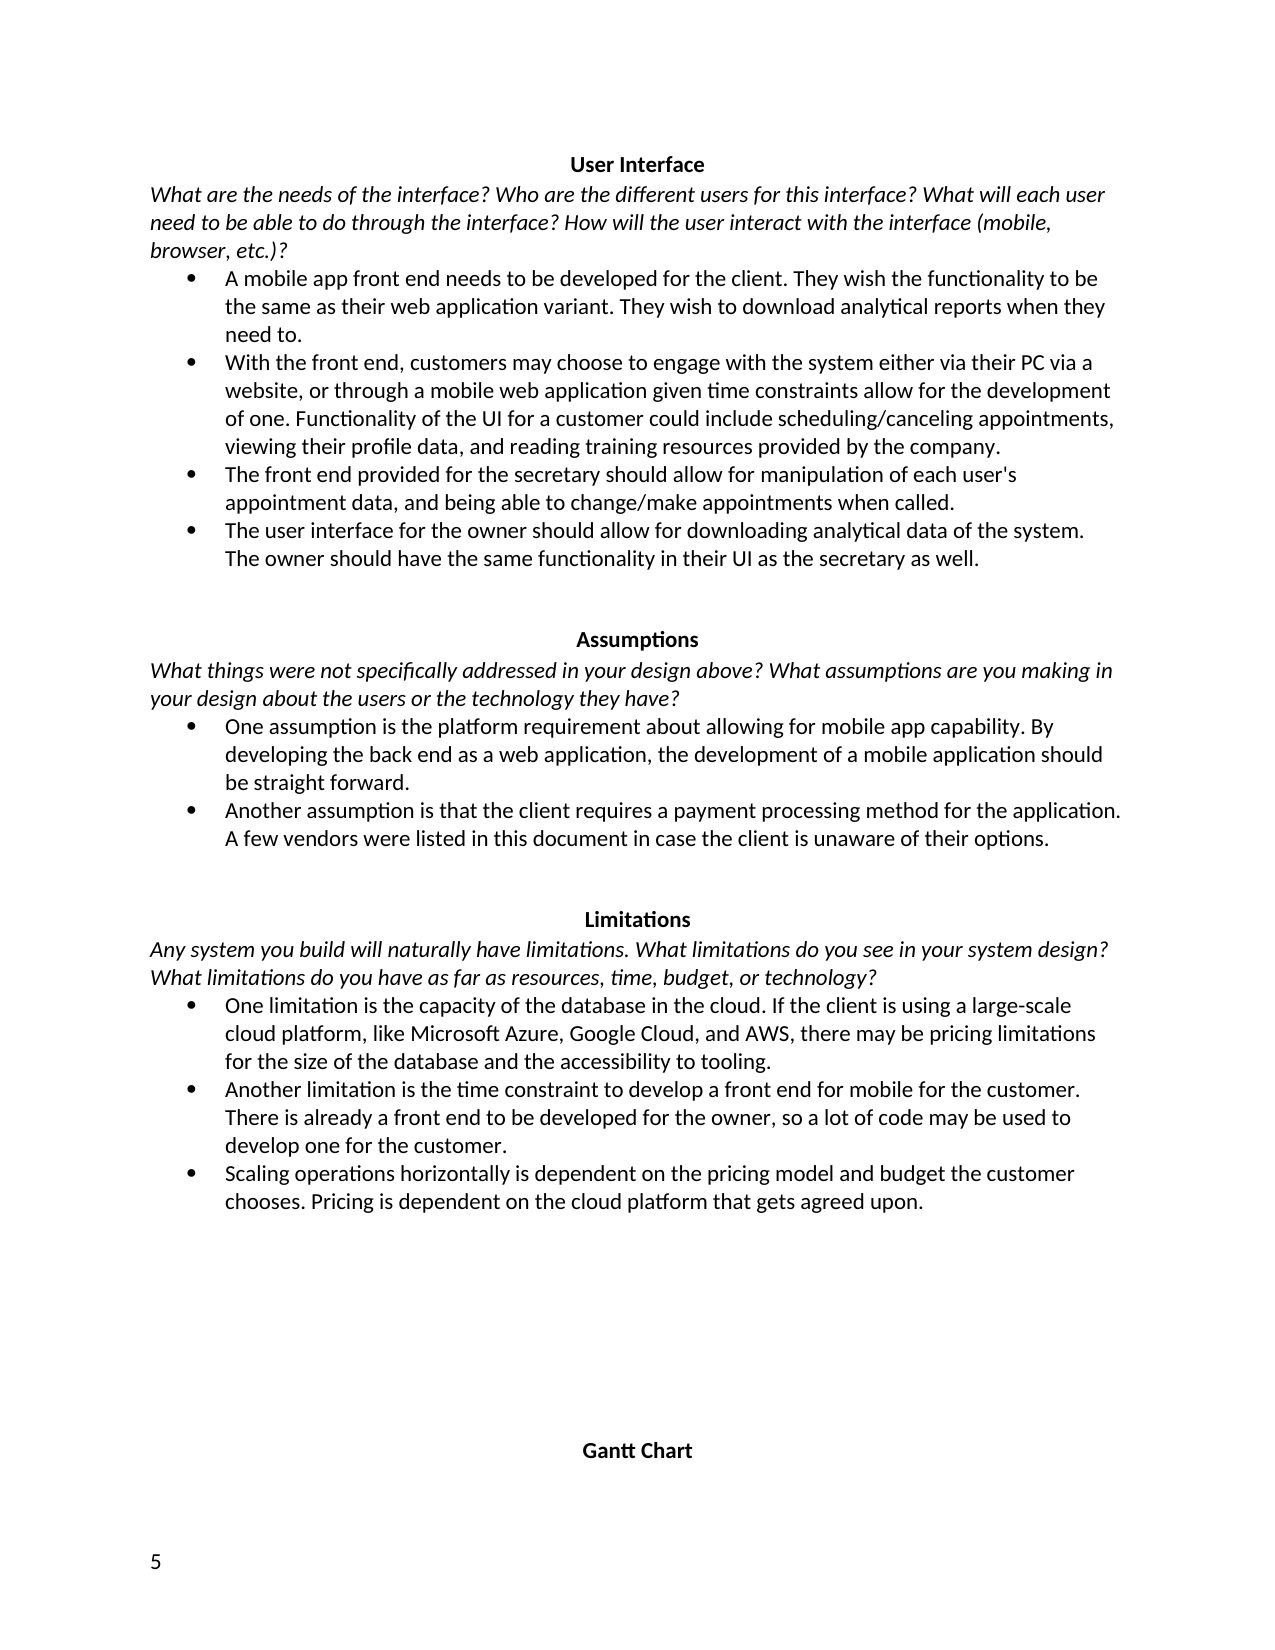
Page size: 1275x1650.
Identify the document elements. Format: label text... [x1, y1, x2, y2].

list Another assumption is that the client requires a payment processing method for the application. A few vendors were listed in this document in case the client is unaware of their options. [187, 796, 1125, 852]
list Another limitation is the time constraint to develop a front end for mobile for the customer. There is already a front end to be developed for the owner, so a lot of code may be used to develop one for the customer. [187, 1075, 1125, 1159]
text What are the needs of the interface? Who are the different users for this interface? What will each user need to be able to do through the interface? How will the user interact with the interface (mobile, browser, etc.)? [150, 180, 1125, 264]
list One limitation is the capacity of the database in the cloud. If the client is using a large-scale cloud platform, like Microsoft Azure, Google Cloud, and AWS, there may be pricing limitations for the size of the database and the accessibility to tooling. [187, 991, 1125, 1075]
list Scaling operations horizontally is dependent on the pricing model and budget the customer chooses. Pricing is dependent on the cloud platform that gets agreed upon. [187, 1159, 1125, 1215]
list One assumption is the platform requirement about allowing for mobile app capability. By developing the back end as a web application, the development of a mobile application should be straight forward. [187, 712, 1125, 796]
subtitle Assumptions [150, 626, 1125, 653]
list The front end provided for the secretary should allow for manipulation of each user's appointment data, and being able to change/make appointments when called. [187, 460, 1125, 516]
list A mobile app front end needs to be developed for the client. They wish the functionality to be the same as their web application variant. They wish to download analytical reports when they need to. [187, 264, 1125, 348]
subtitle User Interface [150, 150, 1125, 178]
subtitle Limitations [150, 905, 1125, 933]
list With the front end, customers may choose to engage with the system either via their PC via a website, or through a mobile web application given time constraints allow for the development of one. Functionality of the UI for a customer could include scheduling/canceling appointments, viewing their profile data, and reading training resources provided by the company. [187, 348, 1125, 460]
text Any system you build will naturally have limitations. What limitations do you see in your system design? What limitations do you have as far as resources, time, budget, or technology? [150, 935, 1125, 991]
text What things were not specifically addressed in your design above? What assumptions are you making in your design about the users or the technology they have? [150, 656, 1125, 712]
subtitle Gantt Chart [150, 1436, 1125, 1464]
list The user interface for the owner should allow for downloading analytical data of the system. The owner should have the same functionality in their UI as the secretary as well. [187, 516, 1125, 572]
